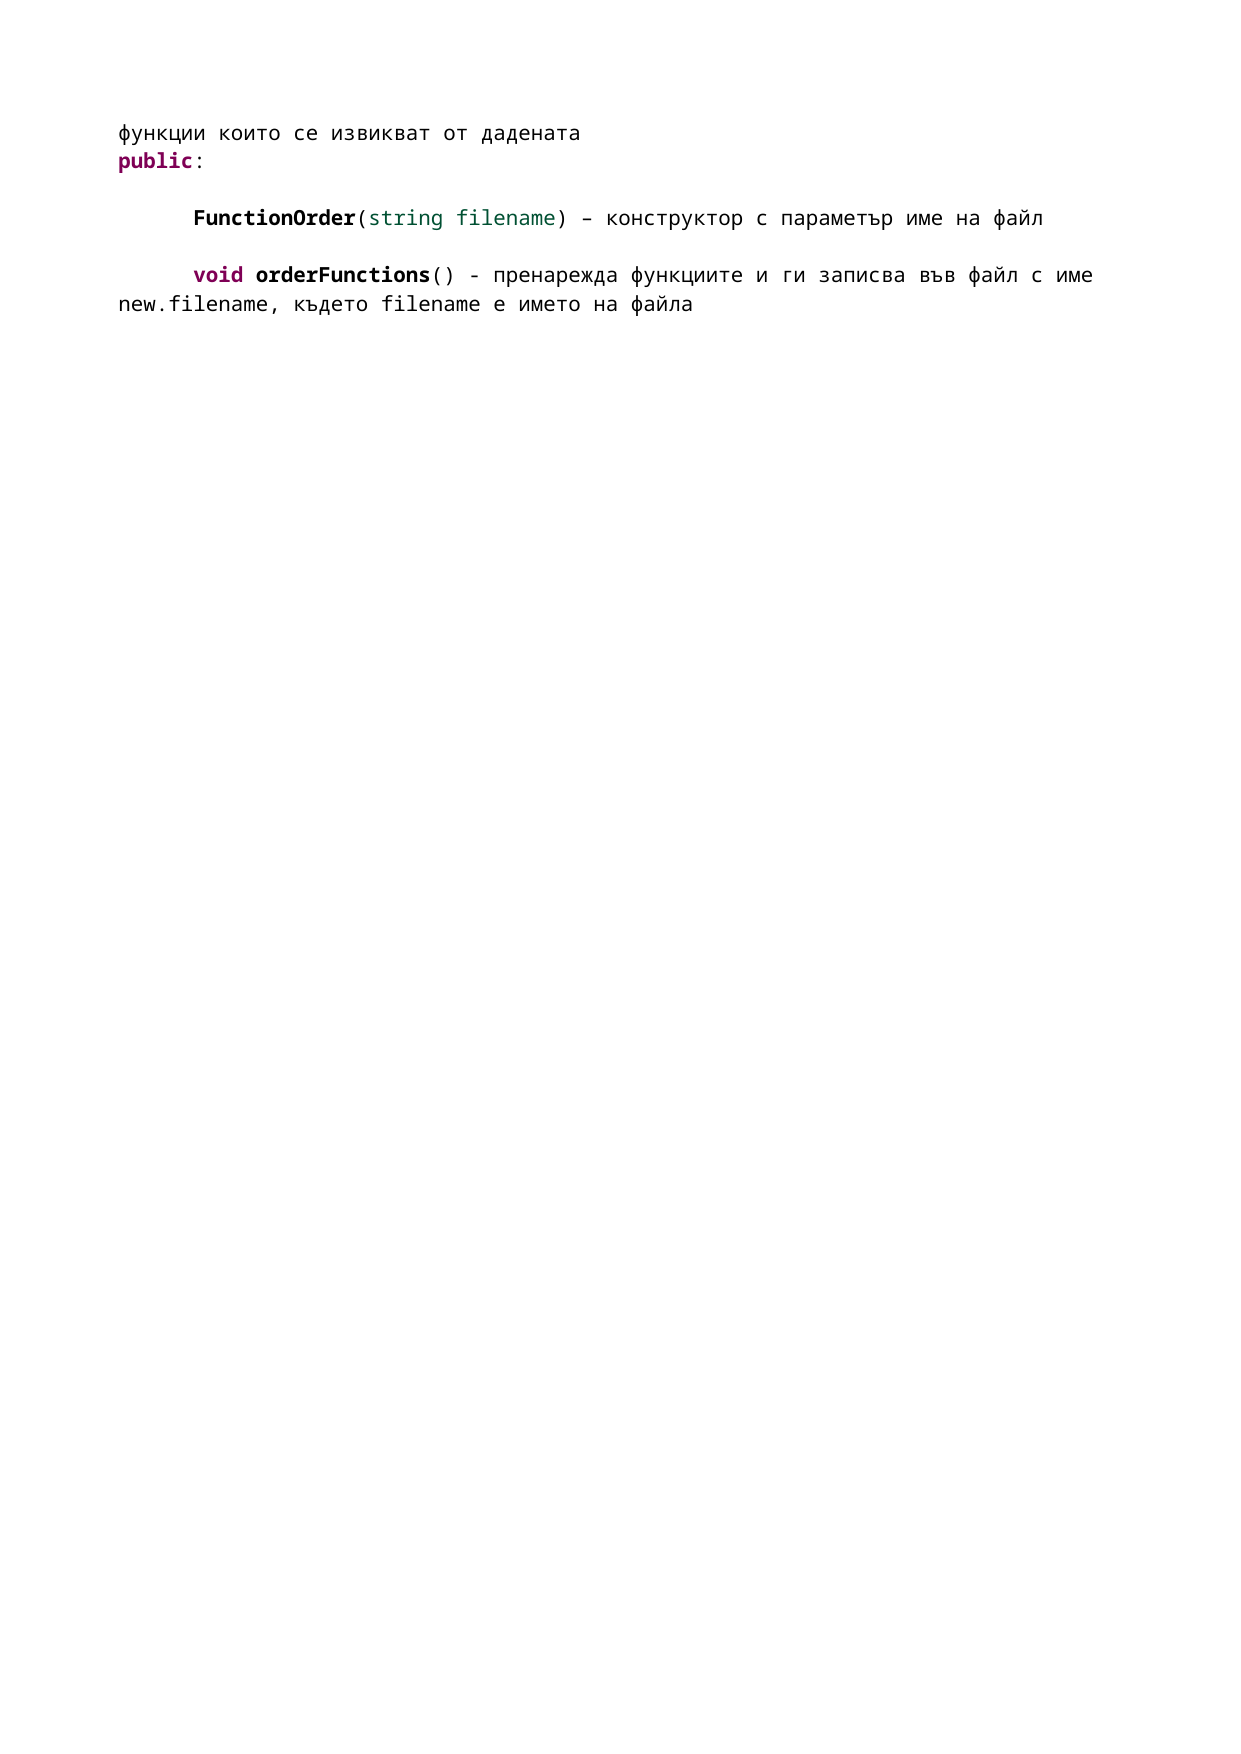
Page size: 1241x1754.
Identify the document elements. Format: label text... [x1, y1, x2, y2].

text void orderFunctions() - пренарежда функциите и ги записва във файл с име new.filename, където filename е името на файла [118, 261, 1122, 317]
text FunctionOrder(string filename) – конструктор с параметър име на файл [118, 203, 1122, 232]
text public: [118, 147, 1122, 175]
text функции които се извикват от дадената [118, 118, 1122, 147]
